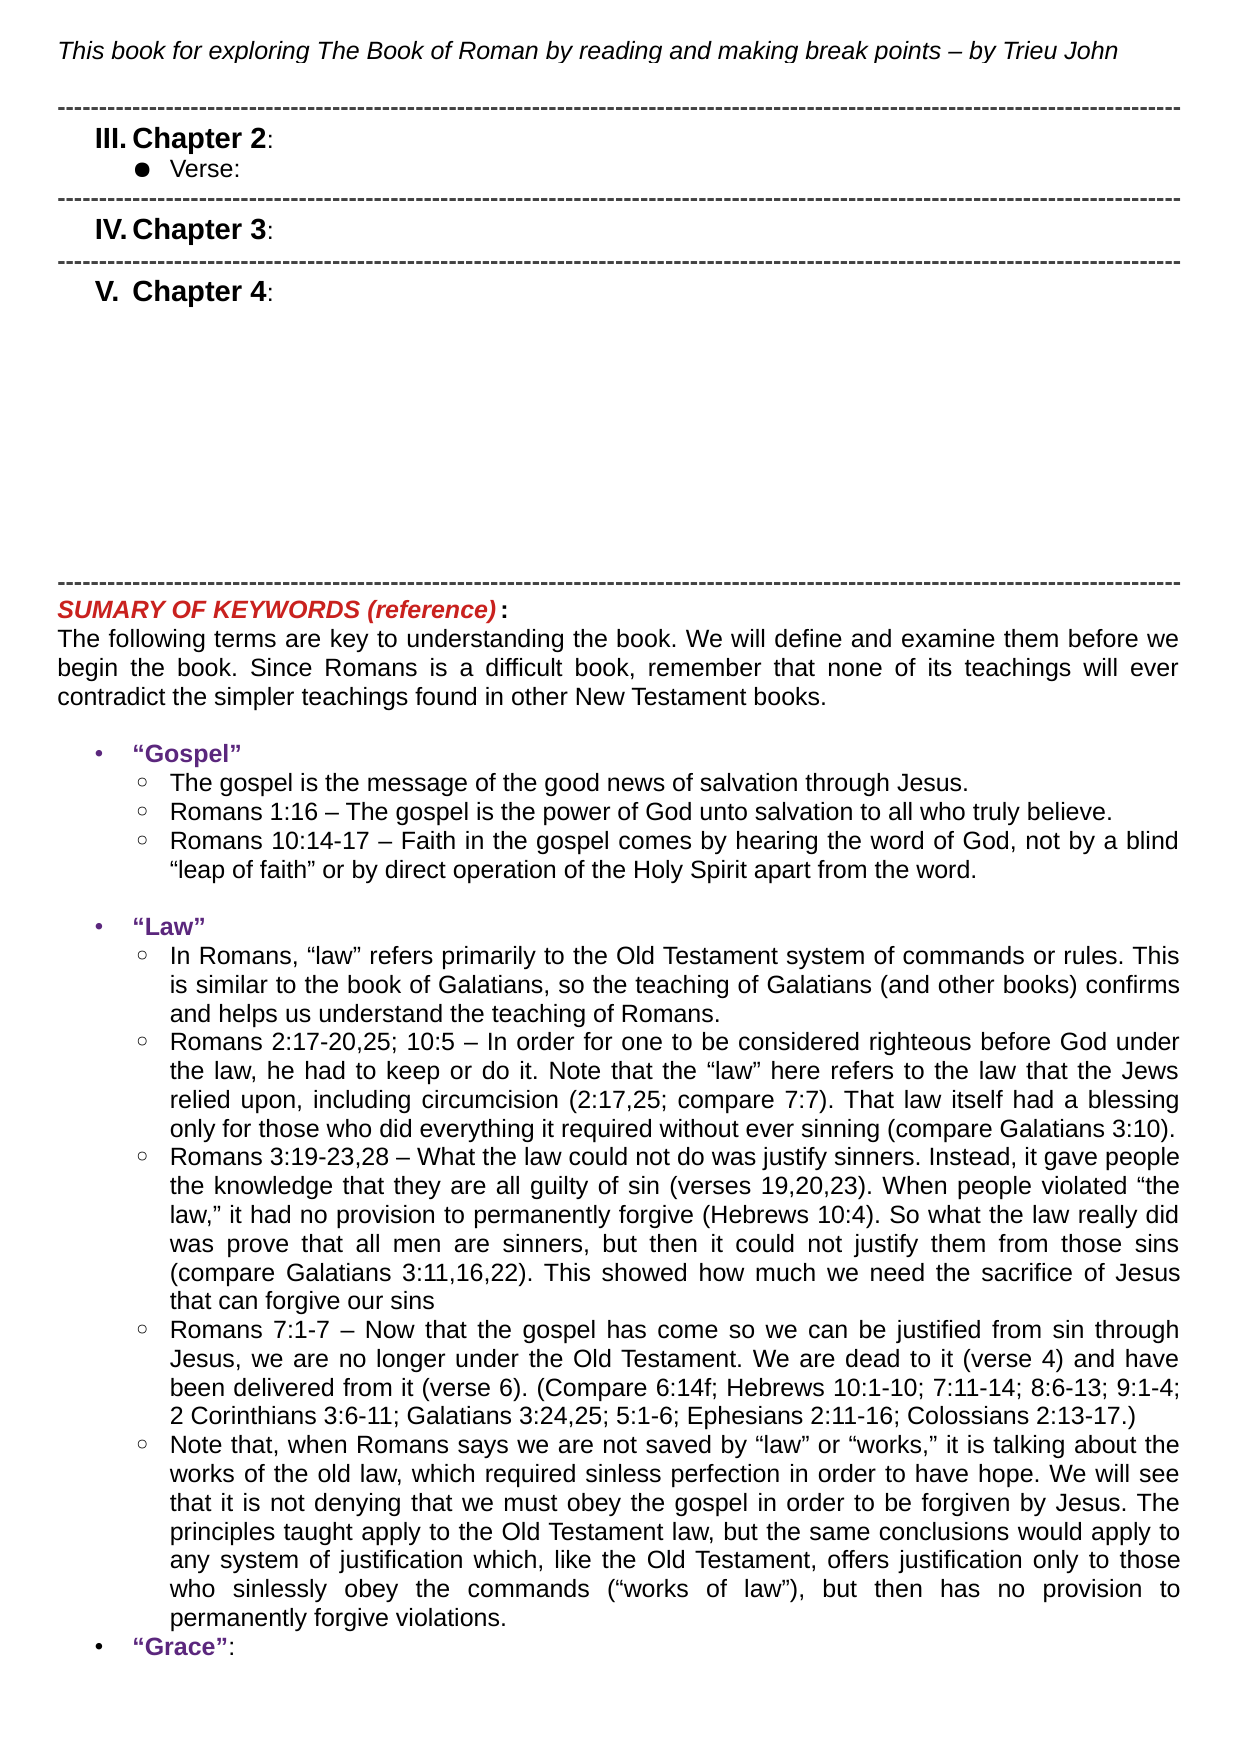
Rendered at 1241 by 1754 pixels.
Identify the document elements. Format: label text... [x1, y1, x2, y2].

list Romans 7:1-7 – Now that the gospel has come so we can be justified from sin through Jesus, we are no longer under the Old Testament. We are dead to it (verse 4) and have been delivered from it (verse 6). (Compare 6:14f; Hebrews 10:1-10; 7:11-14; 8:6-13; 9:1-4; 2 Corinthians 3:6-11; Galatians 3:24,25; 5:1-6; Ephesians 2:11-16; Colossians 2:13-17.) [132, 1315, 1182, 1430]
list Note that, when Romans says we are not saved by “law” or “works,” it is talking about the works of the old law, which required sinless perfection in order to have hope. We will see that it is not denying that we must obey the gospel in order to be forgiven by Jesus. The principles taught apply to the Old Testament law, but the same conclusions would apply to any system of justification which, like the Old Testament, offers justification only to those who sinlessly obey the commands (“works of law”), but then has no provision to permanently forgive violations. [132, 1430, 1182, 1631]
list The following terms are key to understanding the book. We will define and examine them before we begin the book. Since Romans is a difficult book, remember that none of its teachings will ever contradict the simpler teachings found in other New Testament books. [57, 624, 1182, 710]
list Romans 2:17-20,25; 10:5 – In order for one to be considered righteous before God under the law, he had to keep or do it. Note that the “law” here refers to the law that the Jews relied upon, including circumcision (2:17,25; compare 7:7). That law itself had a blessing only for those who did everything it required without ever sinning (compare Galatians 3:10). [132, 1027, 1182, 1142]
list The gospel is the message of the good news of salvation through Jesus. [132, 768, 1182, 797]
list Chapter 3: [94, 212, 1182, 246]
list In Romans, “law” refers primarily to the Old Testament system of commands or rules. This is similar to the book of Galatians, so the teaching of Galatians (and other books) confirms and helps us understand the teaching of Romans. [132, 941, 1182, 1027]
list “Grace”: [94, 1631, 1182, 1660]
list Romans 1:16 – The gospel is the power of God unto salvation to all who truly believe. [132, 797, 1182, 826]
text --------------------------------------------------------------------------------------------------------------------------------------- [57, 92, 1182, 121]
text --------------------------------------------------------------------------------------------------------------------------------------- [57, 183, 1182, 212]
list --------------------------------------------------------------------------------------------------------------------------------------- [57, 246, 1182, 274]
list Chapter 2: [94, 121, 1182, 154]
list Romans 10:14-17 – Faith in the gospel comes by hearing the word of God, not by a blind “leap of faith” or by direct operation of the Holy Spirit apart from the word. [132, 826, 1182, 883]
list SUMARY OF KEYWORDS (reference) : [57, 595, 1182, 624]
list “Law” [94, 912, 1182, 941]
list Verse: [132, 154, 1182, 183]
text --------------------------------------------------------------------------------------------------------------------------------------- [57, 567, 1182, 595]
list “Gospel” [94, 739, 1182, 768]
list Chapter 4: [94, 274, 1182, 308]
list Romans 3:19-23,28 – What the law could not do was justify sinners. Instead, it gave people the knowledge that they are all guilty of sin (verses 19,20,23). When people violated “the law,” it had no provision to permanently forgive (Hebrews 10:4). So what the law really did was prove that all men are sinners, but then it could not justify them from those sins (compare Galatians 3:11,16,22). This showed how much we need the sacrifice of Jesus that can forgive our sins [132, 1142, 1182, 1315]
